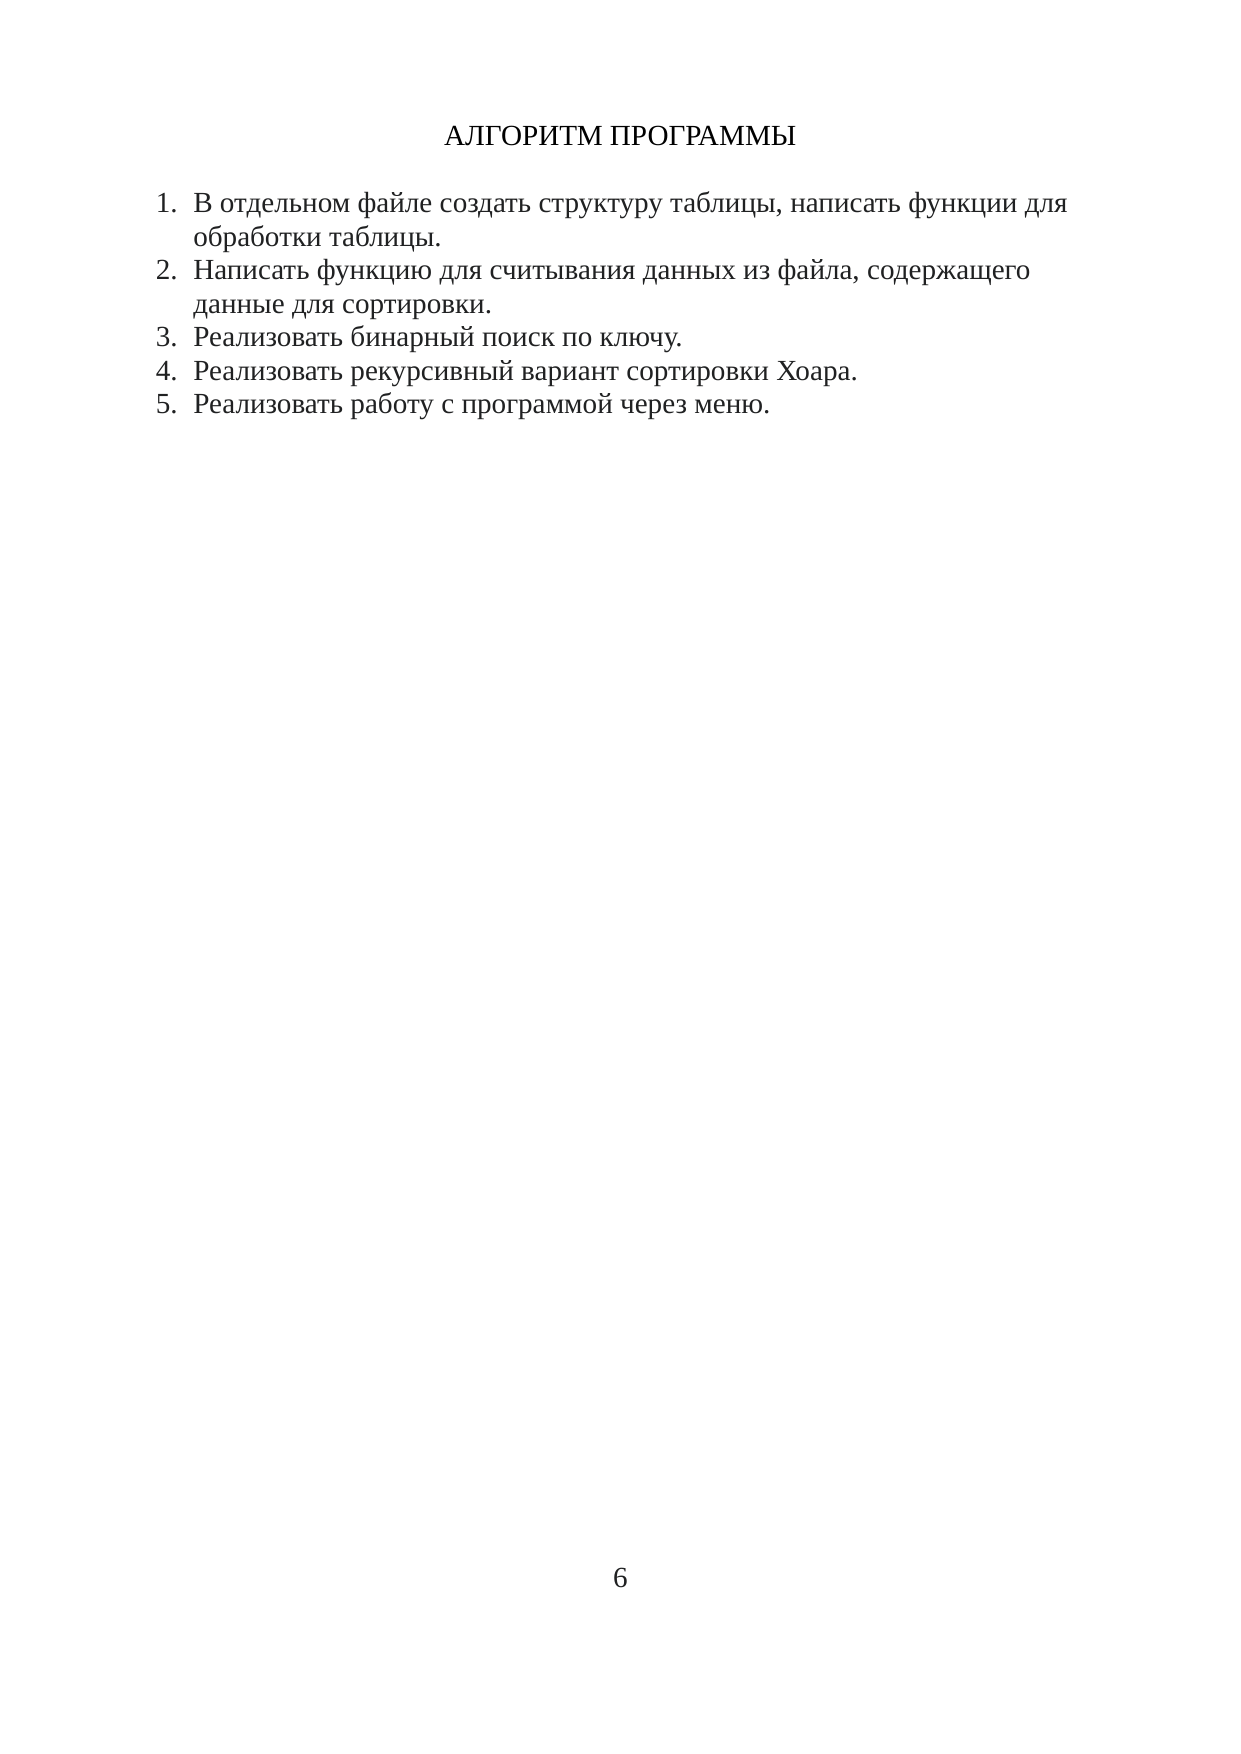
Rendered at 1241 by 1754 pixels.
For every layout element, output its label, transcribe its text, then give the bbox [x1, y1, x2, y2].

list Реализовать рекурсивный вариант сортировки Хоара. [156, 353, 1122, 386]
list Реализовать работу с программой через меню. [156, 386, 1122, 420]
text АЛГОРИТМ ПРОГРАММЫ [118, 118, 1122, 152]
list Написать функцию для считывания данных из файла, содержащего данные для сортировки. [156, 252, 1122, 319]
list В отдельном файле создать структуру таблицы, написать функции для обработки таблицы. [156, 185, 1122, 252]
list Реализовать бинарный поиск по ключу. [156, 319, 1122, 353]
text 6 [118, 1560, 1122, 1594]
